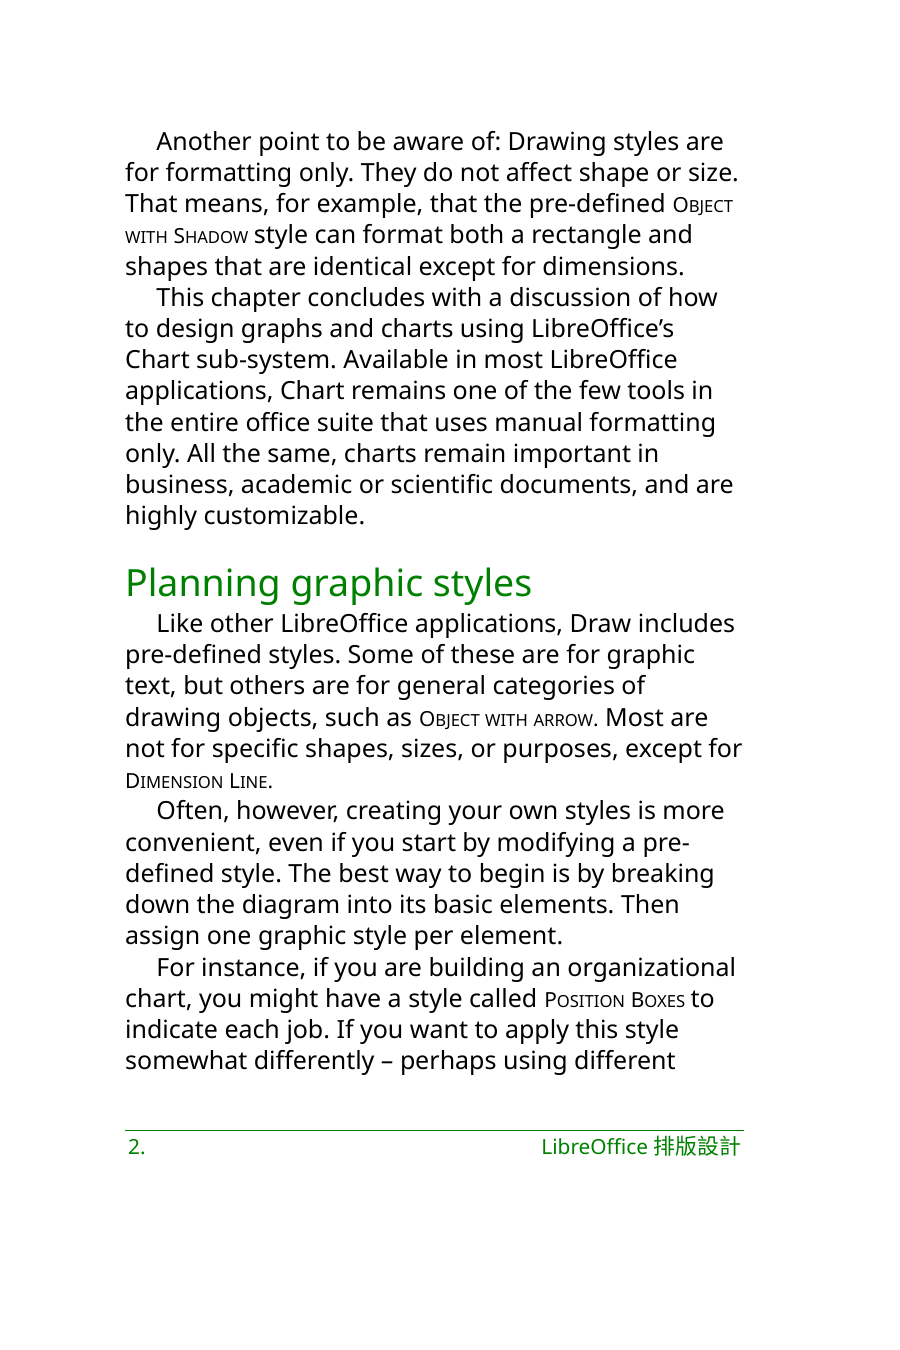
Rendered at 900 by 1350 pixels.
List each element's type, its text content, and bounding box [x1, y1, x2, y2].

text Another point to be aware of: Drawing styles are for formatting only. They do not affect shape or size. That means, for example, that the pre-defined Object with Shadow style can format both a rectangle and shapes that are identical except for dimensions. [125, 125, 744, 281]
text For instance, if you are building an organizational chart, you might have a style called Position Boxes to indicate each job. If you want to apply this style somewhat differently – perhaps using different [125, 951, 744, 1076]
text Like other LibreOffice applications, Draw includes pre-defined styles. Some of these are for graphic text, but others are for general categories of drawing objects, such as Object with arrow. Most are not for specific shapes, sizes, or purposes, except for Dimension Line. [125, 607, 744, 795]
text This chapter concludes with a discussion of how to design graphs and charts using LibreOffice’s Chart sub-system. Available in most LibreOffice applications, Chart remains one of the few tools in the entire office suite that uses manual formatting only. All the same, charts remain important in business, academic or scientific documents, and are highly customizable. [125, 281, 744, 531]
text Often, however, creating your own styles is more convenient, even if you start by modifying a pre-defined style. The best way to begin is by breaking down the diagram into its basic elements. Then assign one graphic style per element. [125, 795, 744, 951]
subtitle Planning graphic styles [125, 556, 744, 607]
